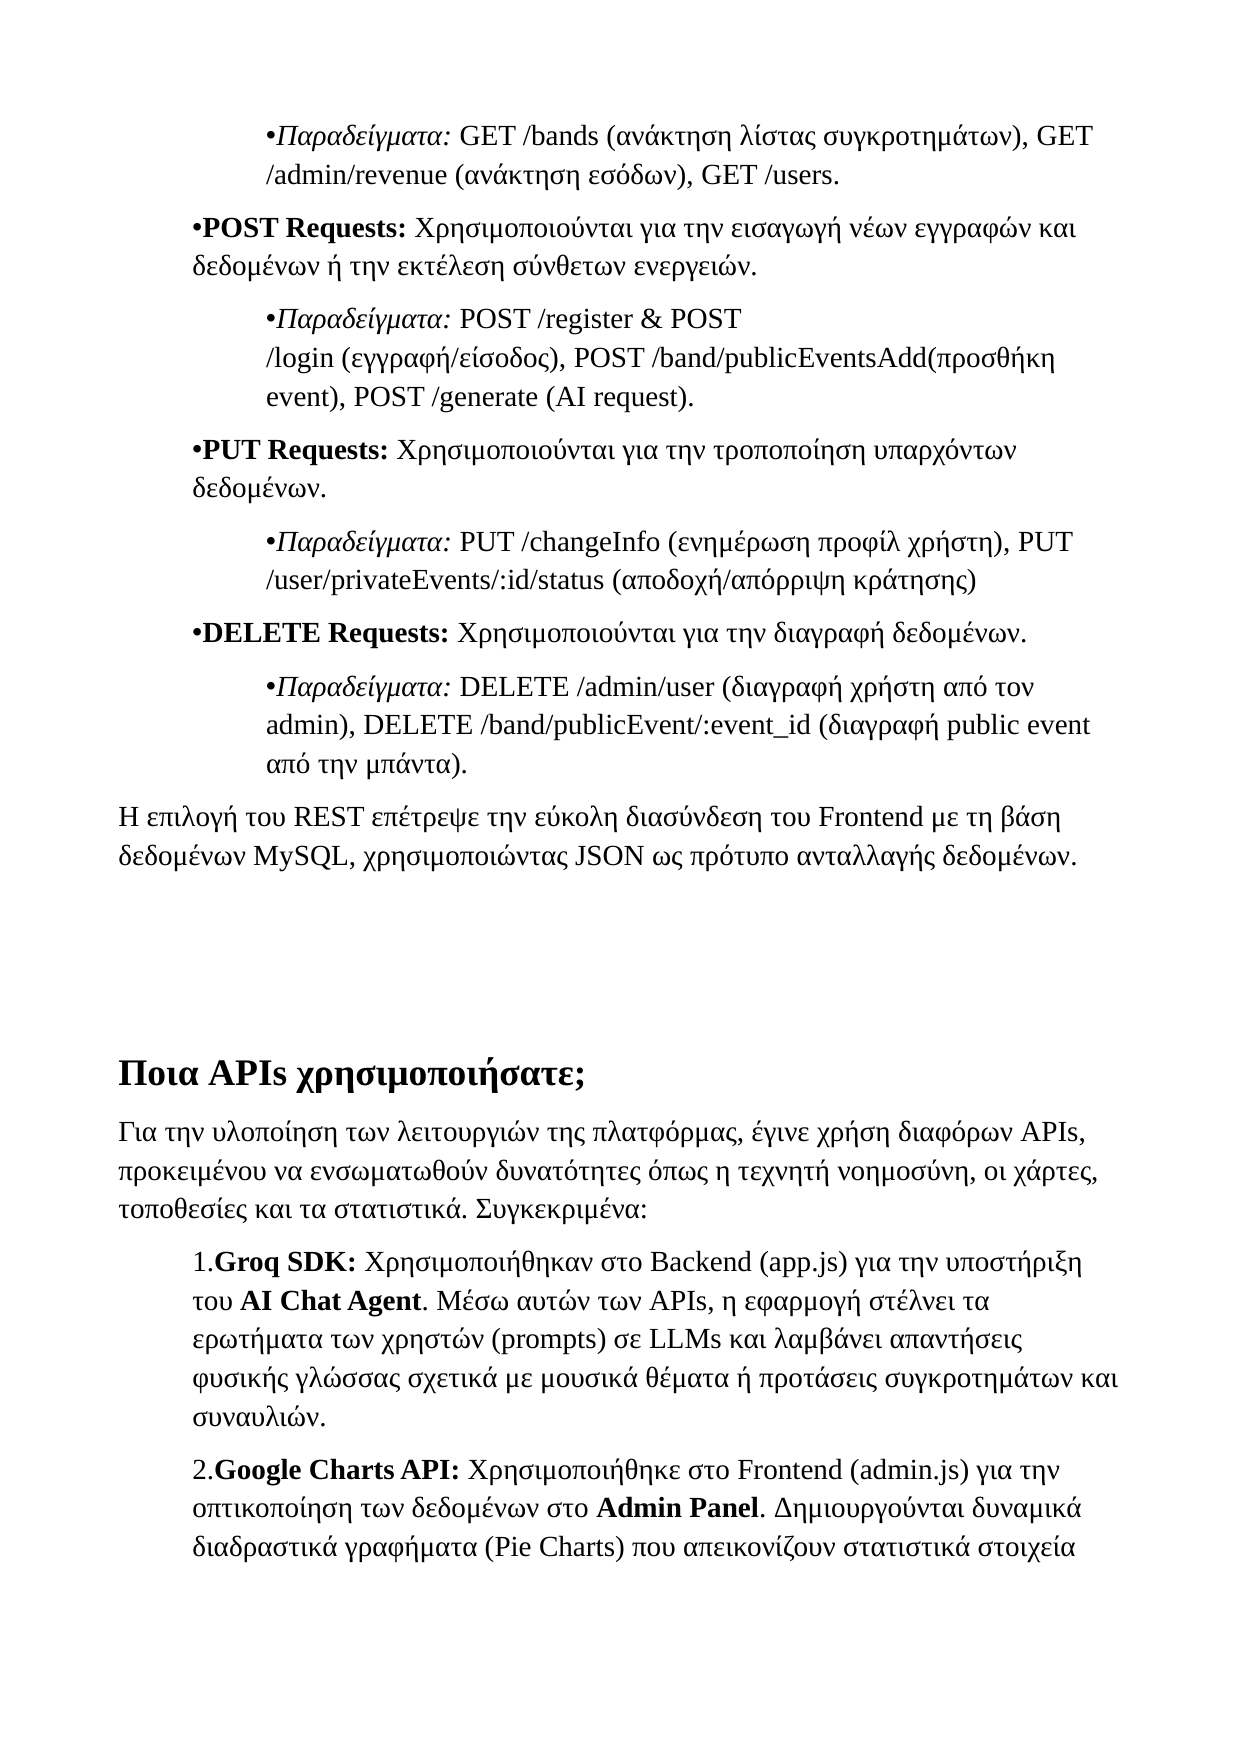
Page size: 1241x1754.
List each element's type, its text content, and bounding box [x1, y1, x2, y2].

list DELETE Requests: Χρησιμοποιούνται για την διαγραφή δεδομένων. [118, 616, 1122, 649]
list Παραδείγματα: PUT /changeInfo (ενημέρωση προφίλ χρήστη), PUT /user/privateEvents/:id/status (αποδοχή/απόρριψη κράτησης) [118, 524, 1122, 596]
list POST Requests: Χρησιμοποιούνται για την εισαγωγή νέων εγγραφών και δεδομένων ή την εκτέλεση σύνθετων ενεργειών. [118, 210, 1122, 282]
list Παραδείγματα: POST /register & POST /login (εγγραφή/είσοδος), POST /band/publicEventsAdd(προσθήκη event), POST /generate (AI request). [118, 302, 1122, 412]
list Google Charts API: Χρησιμοποιήθηκε στο Frontend (admin.js) για την οπτικοποίηση των δεδομένων στο Admin Panel. Δημιουργούνται δυναμικά διαδραστικά γραφήματα (Pie Charts) που απεικονίζουν στατιστικά στοιχεία [118, 1452, 1122, 1562]
text Για την υλοποίηση των λειτουργιών της πλατφόρμας, έγινε χρήση διαφόρων APIs, προκειμένου να ενσωματωθούν δυνατότητες όπως η τεχνητή νοημοσύνη, οι χάρτες, τοποθεσίες και τα στατιστικά. Συγκεκριμένα: [118, 1114, 1122, 1225]
list Groq SDK: Χρησιμοποιήθηκαν στο Backend (app.js) για την υποστήριξη του AI Chat Agent. Μέσω αυτών των APIs, η εφαρμογή στέλνει τα ερωτήματα των χρηστών (prompts) σε LLMs και λαμβάνει απαντήσεις φυσικής γλώσσας σχετικά με μουσικά θέματα ή προτάσεις συγκροτημάτων και συναυλιών. [118, 1244, 1122, 1432]
text Ποια APIs χρησιμοποιήσατε; [118, 1050, 1122, 1093]
list Παραδείγματα: DELETE /admin/user (διαγραφή χρήστη από τον admin), DELETE /band/publicEvent/:event_id (διαγραφή public event από την μπάντα). [118, 669, 1122, 779]
list PUT Requests: Χρησιμοποιούνται για την τροποποίηση υπαρχόντων δεδομένων. [118, 432, 1122, 504]
text Η επιλογή του REST επέτρεψε την εύκολη διασύνδεση του Frontend με τη βάση δεδομένων MySQL, χρησιμοποιώντας JSON ως πρότυπο ανταλλαγής δεδομένων. [118, 799, 1122, 871]
list Παραδείγματα: GET /bands (ανάκτηση λίστας συγκροτημάτων), GET /admin/revenue (ανάκτηση εσόδων), GET /users. [118, 118, 1122, 190]
